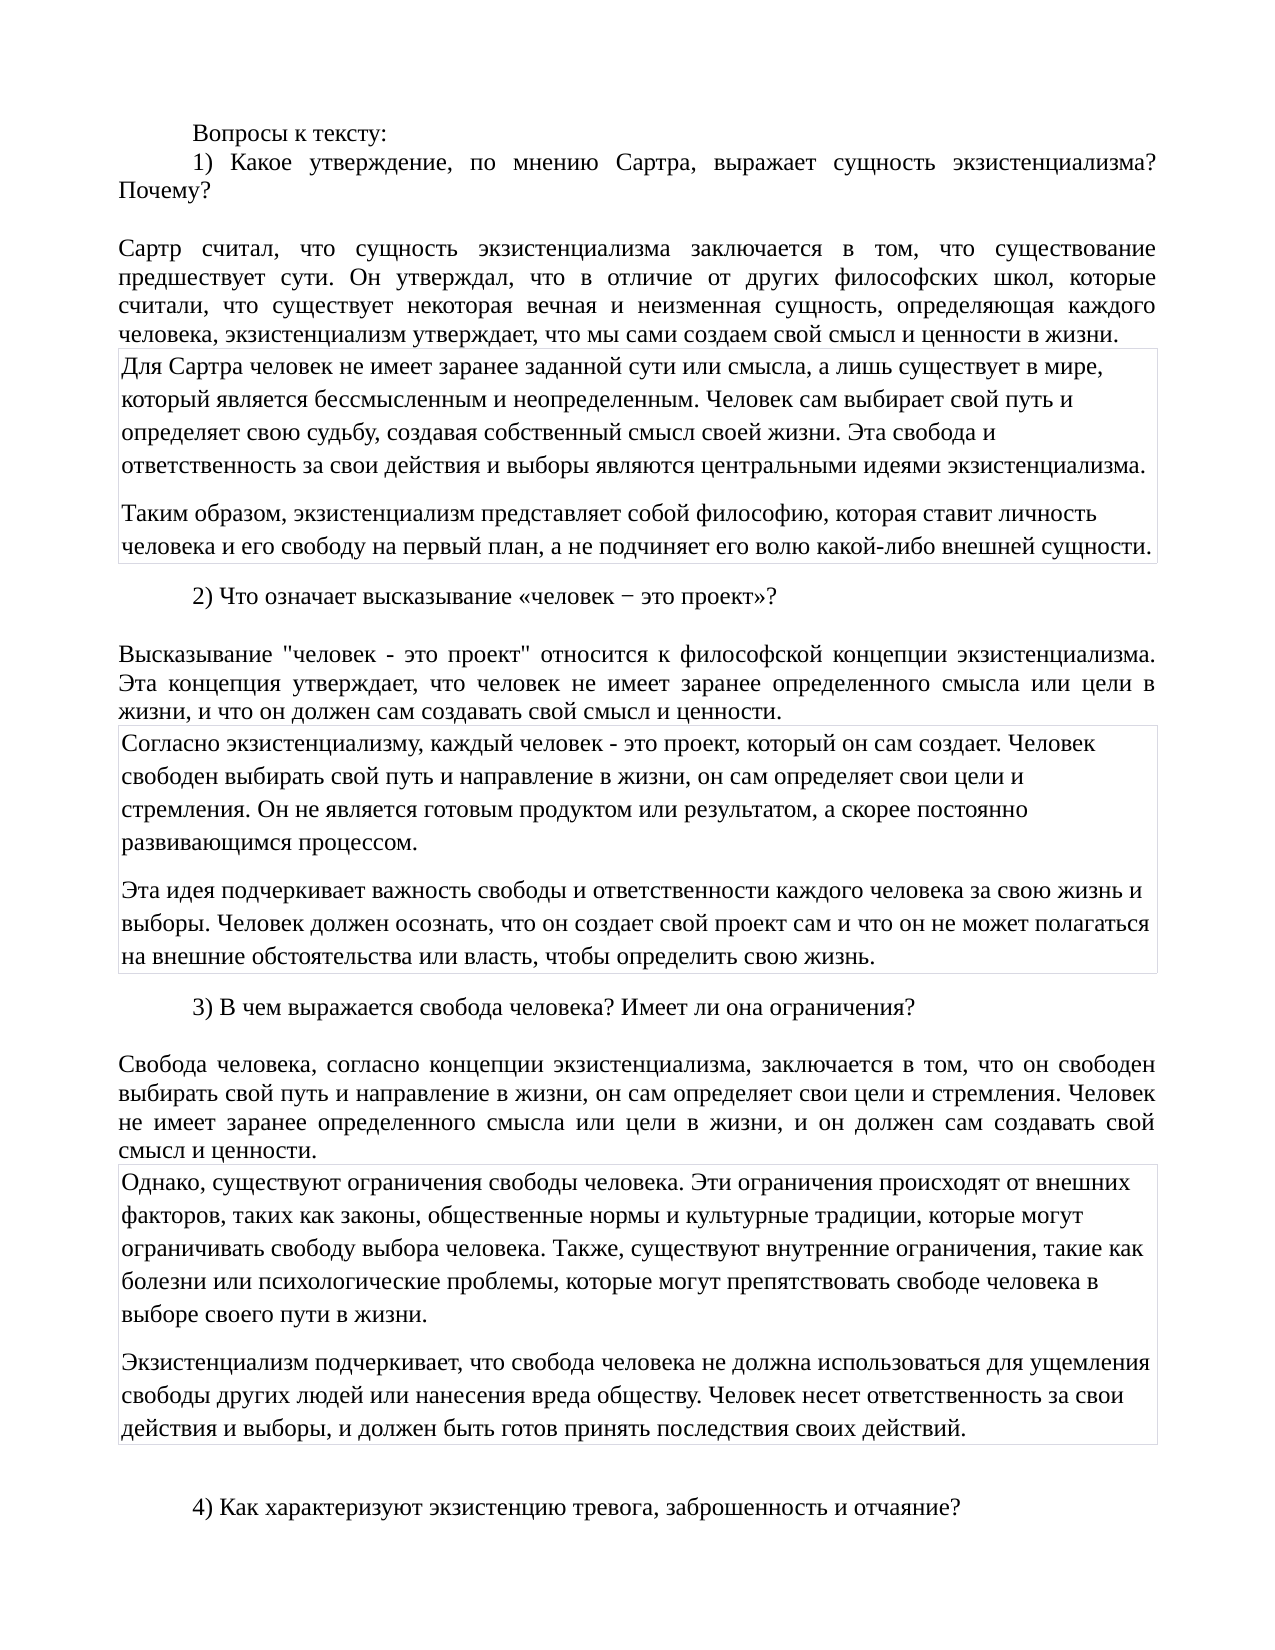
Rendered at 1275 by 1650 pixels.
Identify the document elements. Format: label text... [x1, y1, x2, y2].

text 2) Что означает высказывание «человек − это проект»? [118, 581, 1157, 610]
text Эта идея подчеркивает важность свободы и ответственности каждого человека за свою жизнь и выборы. Человек должен осознать, что он создает свой проект сам и что он не может полагаться на внешние обстоятельства или власть, чтобы определить свою жизнь. [119, 872, 1157, 973]
text Экзистенциализм подчеркивает, что свобода человека не должна использоваться для ущемления свободы других людей или нанесения вреда обществу. Человек несет ответственность за свои действия и выборы, и должен быть готов принять последствия своих действий. [119, 1344, 1157, 1444]
text Для Сартра человек не имеет заранее заданной сути или смысла, а лишь существует в мире, который является бессмысленным и неопределенным. Человек сам выбирает свой путь и определяет свою судьбу, создавая собственный смысл своей жизни. Эта свобода и ответственность за свои действия и выборы являются центральными идеями экзистенциализма. [119, 349, 1157, 479]
text Таким образом, экзистенциализм представляет собой философию, которая ставит личность человека и его свободу на первый план, а не подчиняет его волю какой-либо внешней сущности. [119, 495, 1157, 563]
text Высказывание "человек - это проект" относится к философской концепции экзистенциализма. Эта концепция утверждает, что человек не имеет заранее определенного смысла или цели в жизни, и что он должен сам создавать свой смысл и ценности. [118, 639, 1157, 725]
text Вопросы к тексту: [118, 118, 1157, 147]
text Свобода человека, согласно концепции экзистенциализма, заключается в том, что он свободен выбирать свой путь и направление в жизни, он сам определяет свои цели и стремления. Человек не имеет заранее определенного смысла или цели в жизни, и он должен сам создавать свой смысл и ценности. [118, 1049, 1157, 1164]
text Согласно экзистенциализму, каждый человек - это проект, который он сам создает. Человек свободен выбирать свой путь и направление в жизни, он сам определяет свои цели и стремления. Он не является готовым продуктом или результатом, а скорее постоянно развивающимся процессом. [119, 726, 1157, 856]
text 3) В чем выражается свобода человека? Имеет ли она ограничения? [118, 992, 1157, 1020]
text 1) Какое утверждение, по мнению Сартра, выражает сущность экзистенциализма? Почему? [118, 147, 1157, 204]
text Однако, существуют ограничения свободы человека. Эти ограничения происходят от внешних факторов, таких как законы, общественные нормы и культурные традиции, которые могут ограничивать свободу выбора человека. Также, существуют внутренние ограничения, такие как болезни или психологические проблемы, которые могут препятствовать свободе человека в выборе своего пути в жизни. [119, 1165, 1157, 1328]
text 4) Как характеризуют экзистенцию тревога, заброшенность и отчаяние? [118, 1492, 1157, 1521]
text Сартр считал, что сущность экзистенциализма заключается в том, что существование предшествует сути. Он утверждал, что в отличие от других философских школ, которые считали, что существует некоторая вечная и неизменная сущность, определяющая каждого человека, экзистенциализм утверждает, что мы сами создаем свой смысл и ценности в жизни. [118, 233, 1157, 348]
